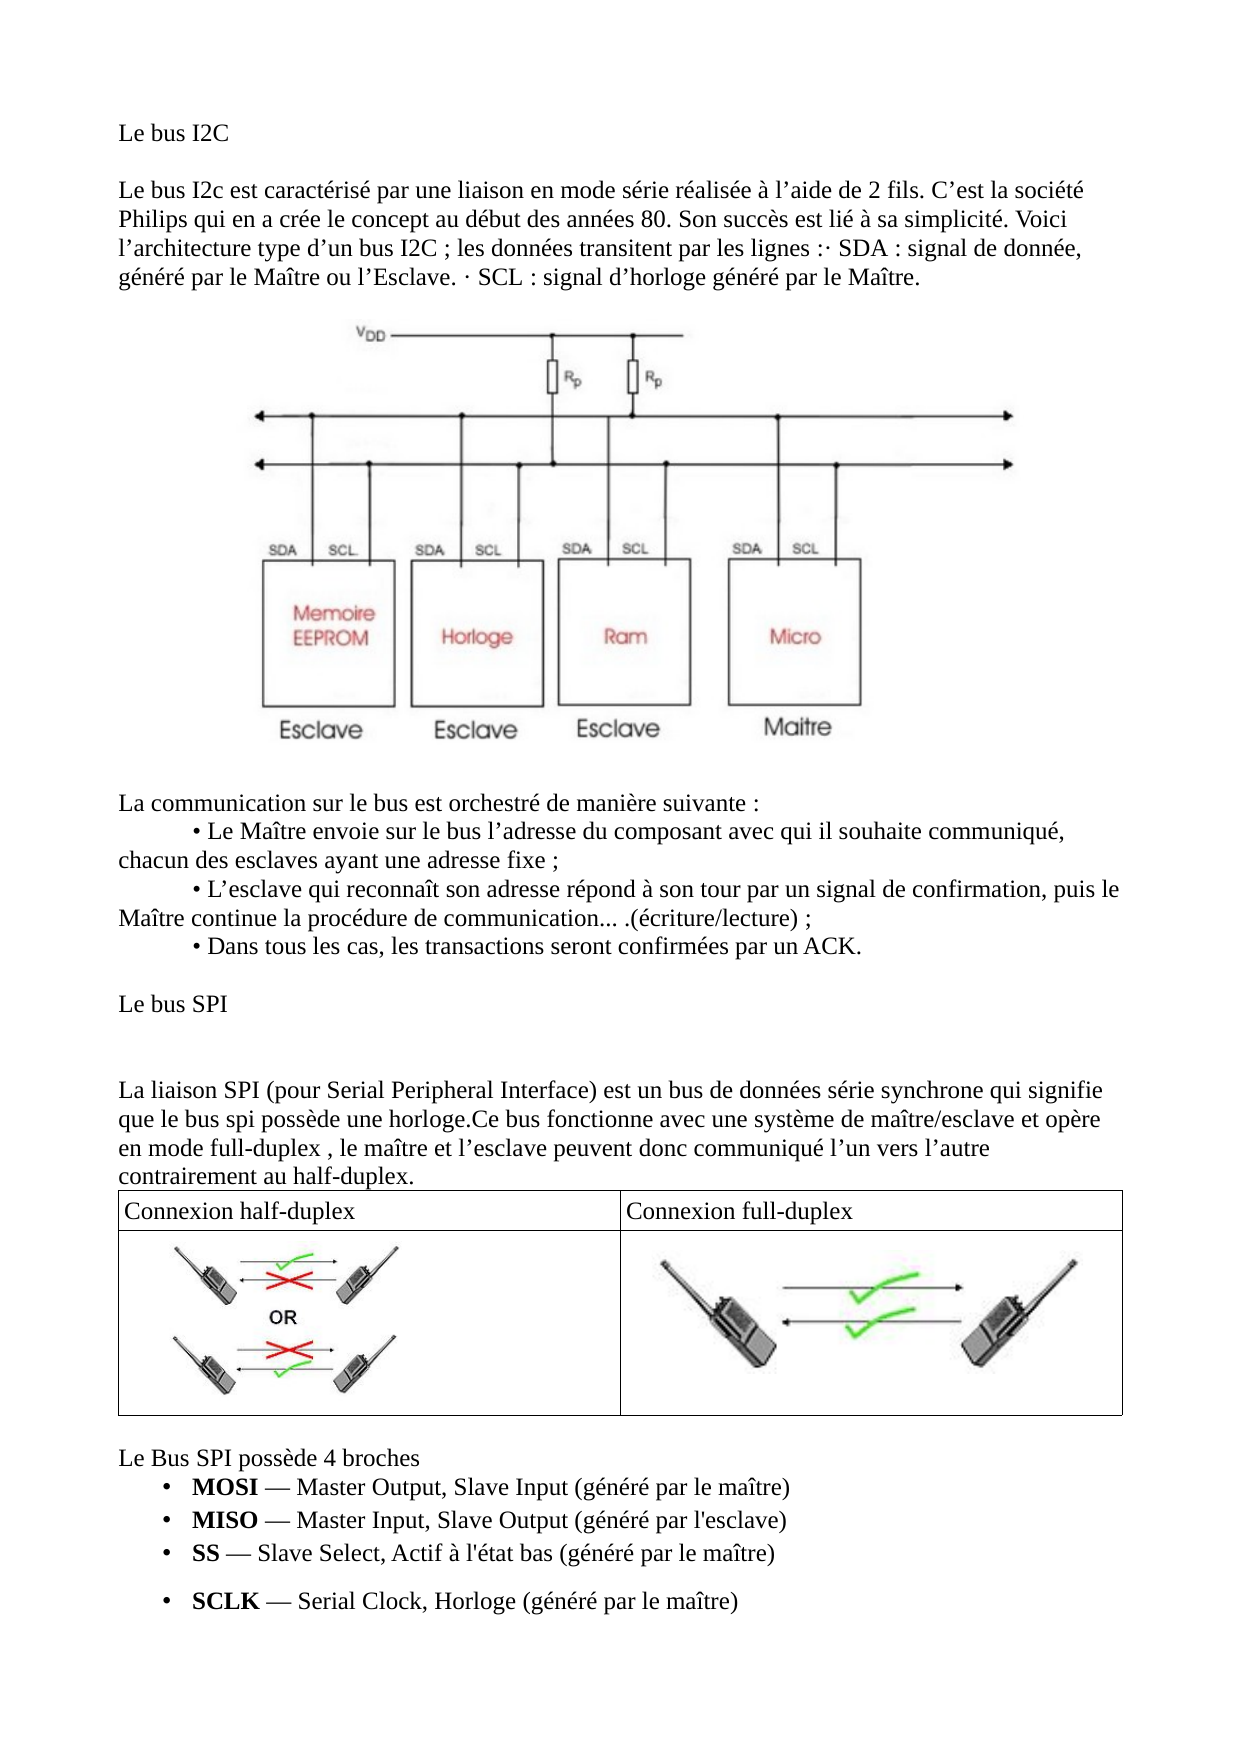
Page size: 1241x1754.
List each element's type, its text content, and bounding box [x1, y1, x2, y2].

list SS — Slave Select, Actif à l'état bas (généré par le maître) [162, 1538, 1122, 1567]
text contrairement au half-duplex. [118, 1161, 1122, 1190]
table_header Connexion half-duplex [119, 1191, 620, 1230]
table_header Connexion full-duplex [621, 1191, 1122, 1230]
table_cell [119, 1231, 620, 1414]
text La liaison SPI (pour Serial Peripheral Interface) est un bus de données série synchrone qui signifie que le bus spi possède une horloge.Ce bus fonctionne avec une système de maître/esclave et opère en mode full-duplex , le maître et l’esclave peuvent donc communiqué l’un vers l’autre [118, 1075, 1122, 1161]
list MISO — Master Input, Slave Output (généré par l'esclave) [162, 1505, 1122, 1534]
picture [651, 1250, 1084, 1374]
picture [169, 1241, 402, 1401]
list MOSI — Master Output, Slave Input (généré par le maître) [162, 1472, 1122, 1501]
text Le bus I2C [118, 118, 1122, 147]
picture [215, 319, 1025, 759]
list SCLK — Serial Clock, Horloge (généré par le maître) [162, 1586, 1122, 1614]
text Le bus SPI [118, 989, 1122, 1018]
text La communication sur le bus est orchestré de manière suivante : • Le Maître envoie sur le bus l’adresse du composant avec qui il souhaite communiqué, chacun des esclaves ayant une adresse fixe ; • L’esclave qui reconnaît son adresse répond à son tour par un signal de confirmation, puis le Maître continue la procédure de communication... .(écriture/lecture) ; • Dans tous les cas, les transactions seront confirmées par un ACK. [118, 788, 1122, 960]
table_cell [621, 1231, 1122, 1414]
text Le Bus SPI possède 4 broches [118, 1443, 1122, 1472]
text Le bus I2c est caractérisé par une liaison en mode série réalisée à l’aide de 2 fils. C’est la société Philips qui en a crée le concept au début des années 80. Son succès est lié à sa simplicité. Voici l’architecture type d’un bus I2C ; les données transitent par les lignes :· SDA : signal de donnée, généré par le Maître ou l’Esclave. · SCL : signal d’horloge généré par le Maître. [118, 176, 1122, 291]
